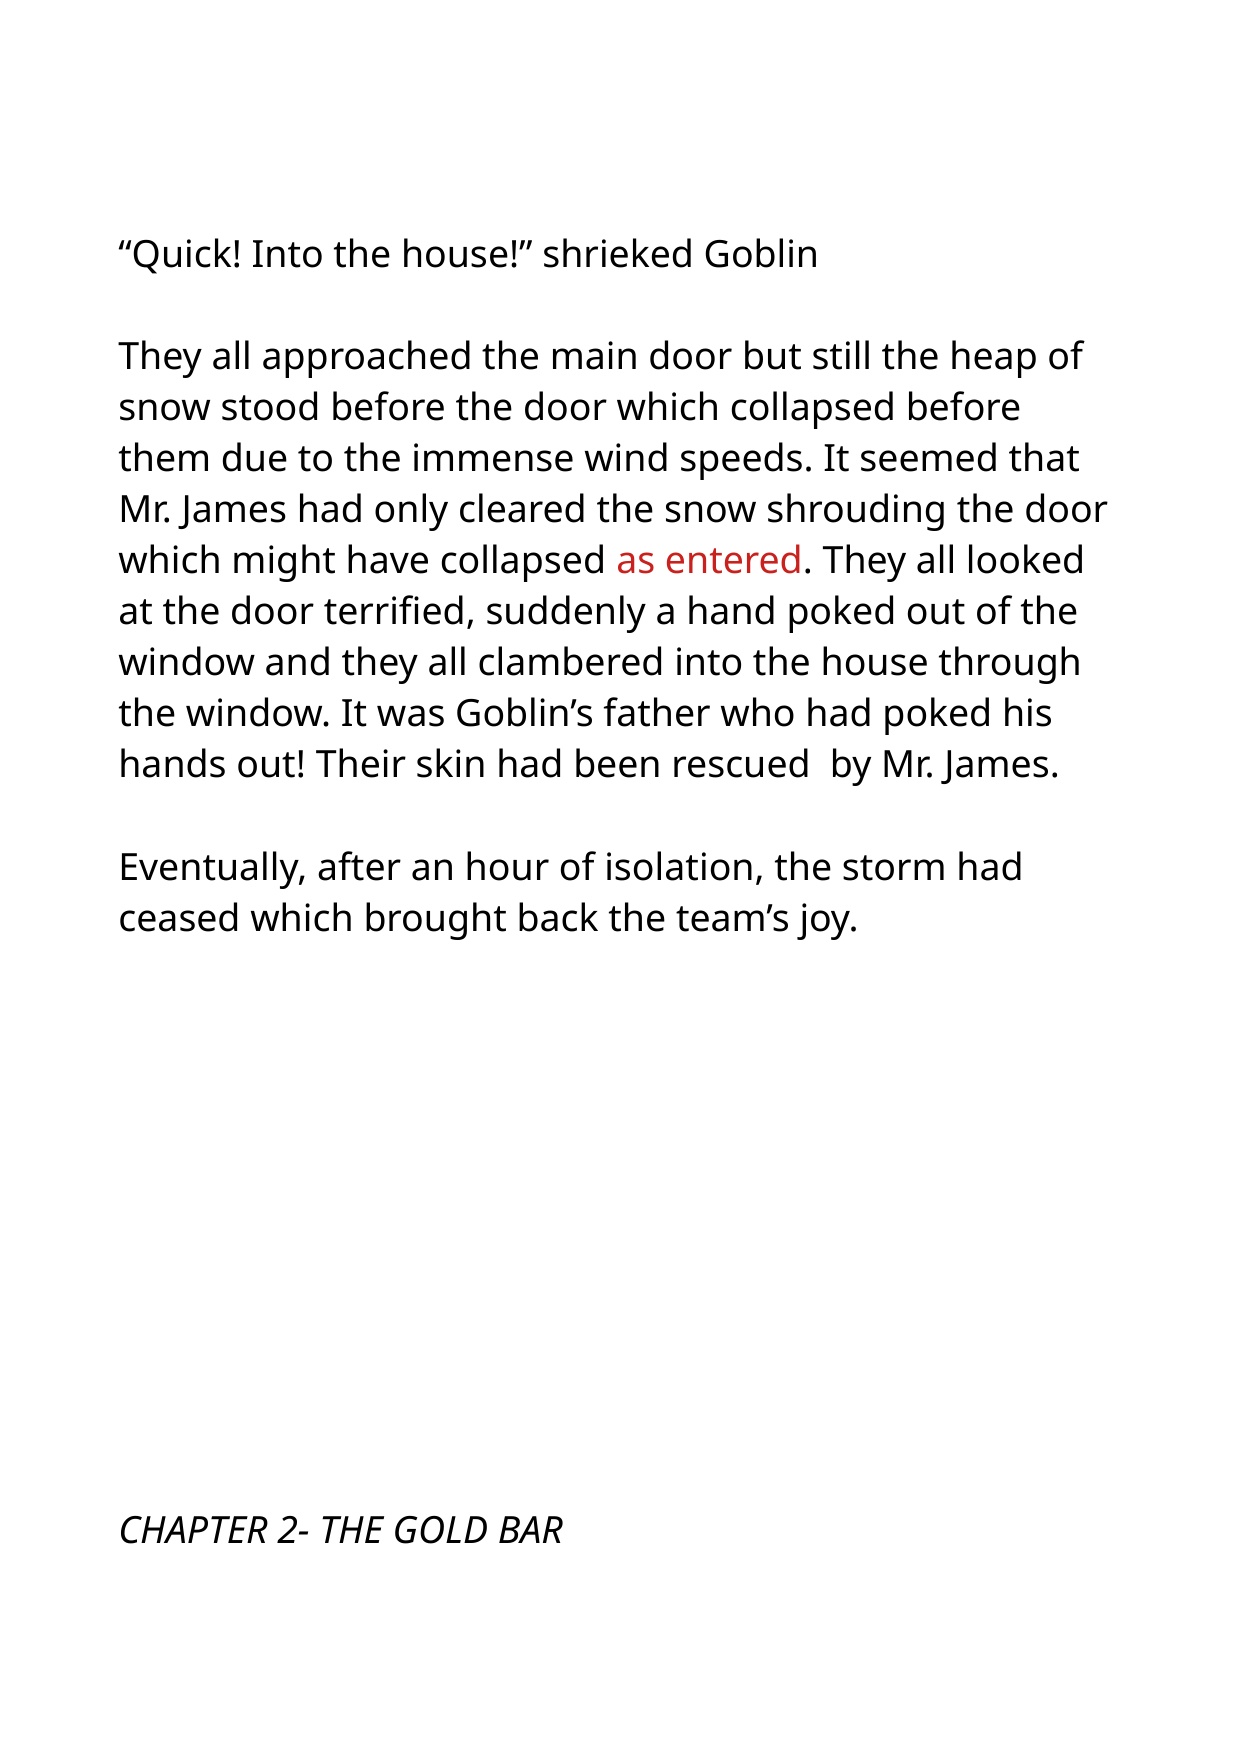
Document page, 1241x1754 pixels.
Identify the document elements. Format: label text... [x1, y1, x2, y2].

text They all approached the main door but still the heap of snow stood before the door which collapsed before them due to the immense wind speeds. It seemed that Mr. James had only cleared the snow shrouding the door which might have collapsed as entered. They all looked at the door terrified, suddenly a hand poked out of the window and they all clambered into the house through the window. It was Goblin’s father who had poked his hands out! Their skin had been rescued by Mr. James. [118, 329, 1122, 789]
text Eventually, after an hour of isolation, the storm had ceased which brought back the team’s joy. [118, 840, 1122, 942]
text “Quick! Into the house!” shrieked Goblin [118, 227, 1122, 278]
text CHAPTER 2- THE GOLD BAR [118, 1503, 1122, 1554]
